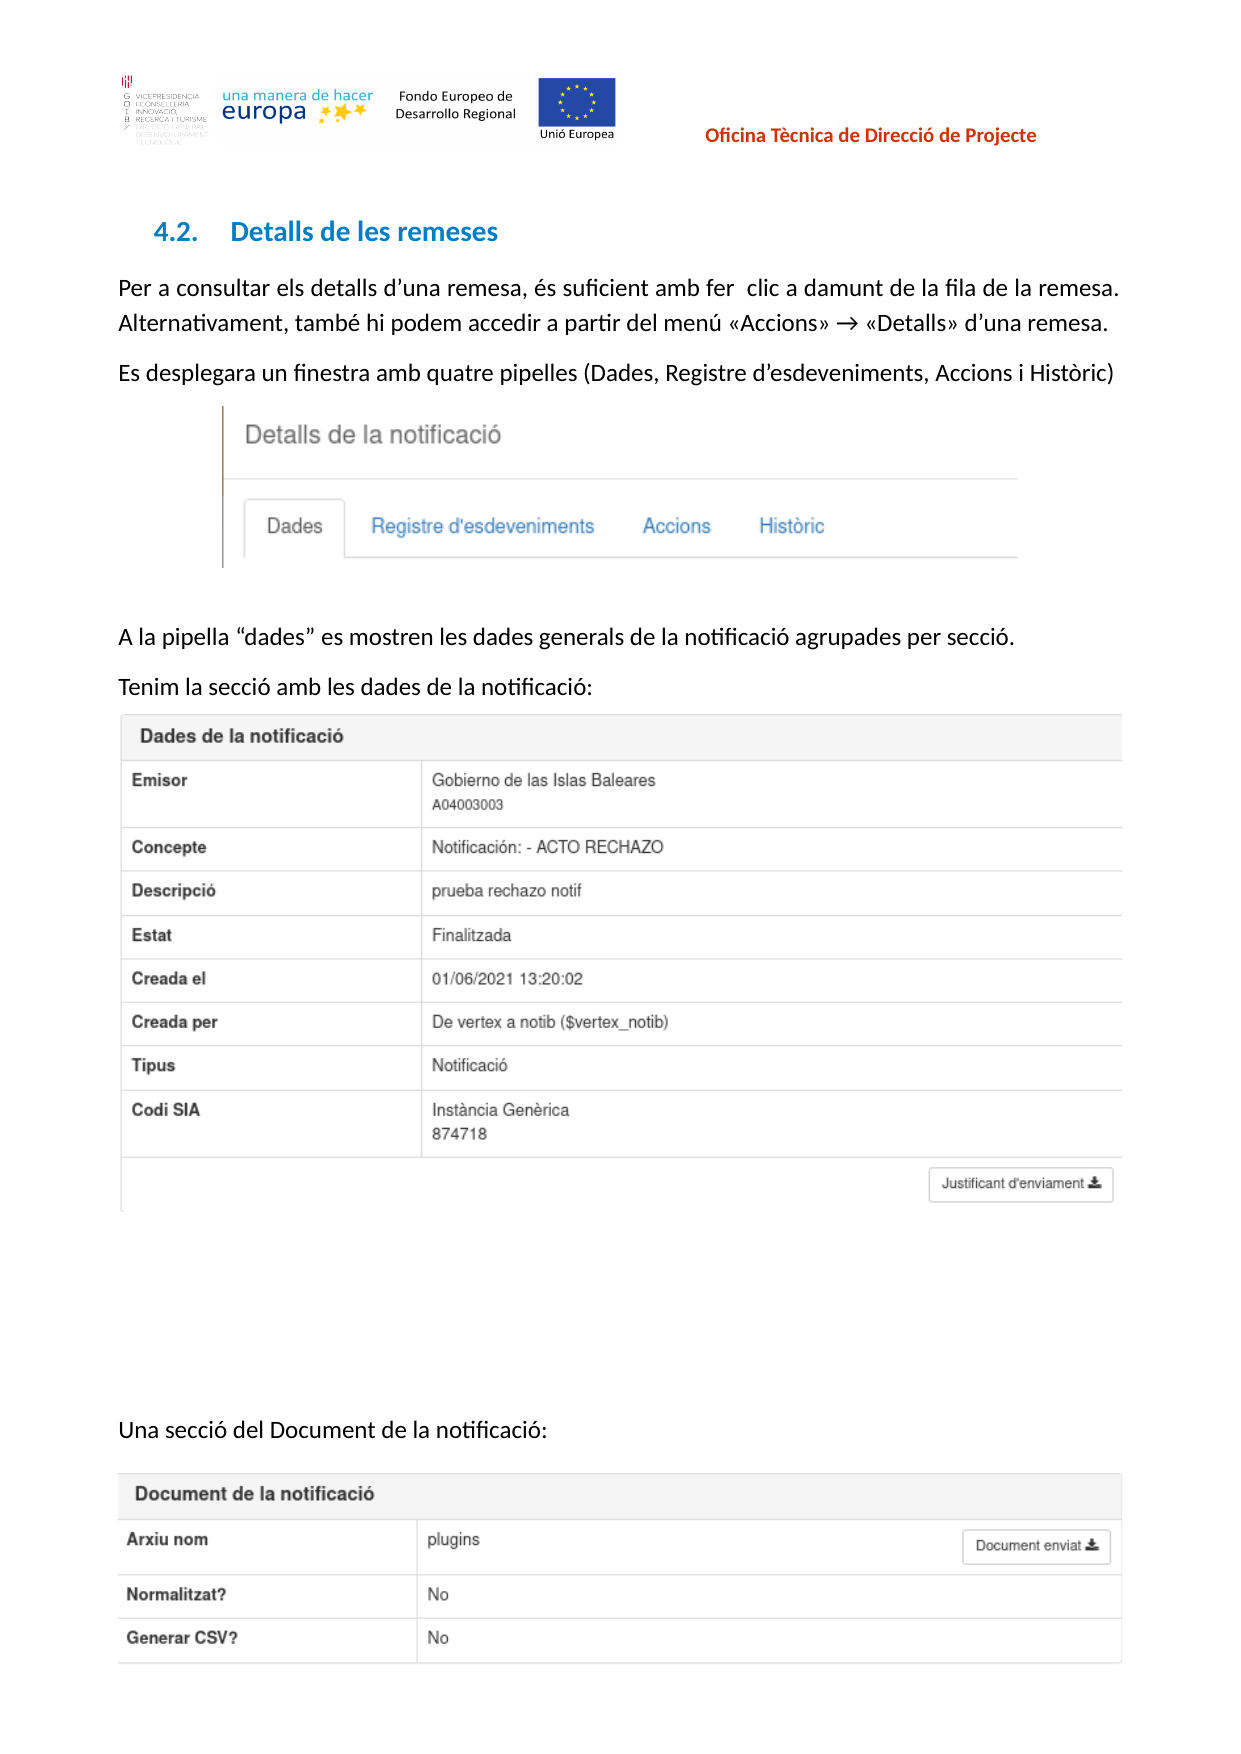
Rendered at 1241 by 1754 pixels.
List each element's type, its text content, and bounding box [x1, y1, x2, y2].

picture [219, 73, 621, 147]
subtitle Detalls de les remeses [153, 213, 1122, 249]
text Es desplegara un finestra amb quatre pipelles (Dades, Registre d’esdeveniments, Accions i Històric) [118, 357, 1122, 387]
picture [118, 714, 1123, 1212]
text Tenim la secció amb les dades de la notificació: [118, 671, 1122, 701]
text A la pipella “dades” es mostren les dades generals de la notificació agrupades per secció. [118, 621, 1122, 652]
text Per a consultar els detalls d’una remesa, és suficient amb fer clic a damunt de la fila de la remesa. Alternativament, també hi podem accedir a partir del menú «Accions» → «Detalls» d’una remesa. [118, 272, 1122, 338]
picture [118, 73, 213, 147]
text Una secció del Document de la notificació: [118, 1414, 1122, 1445]
picture [118, 1473, 1123, 1665]
picture [222, 406, 1018, 568]
